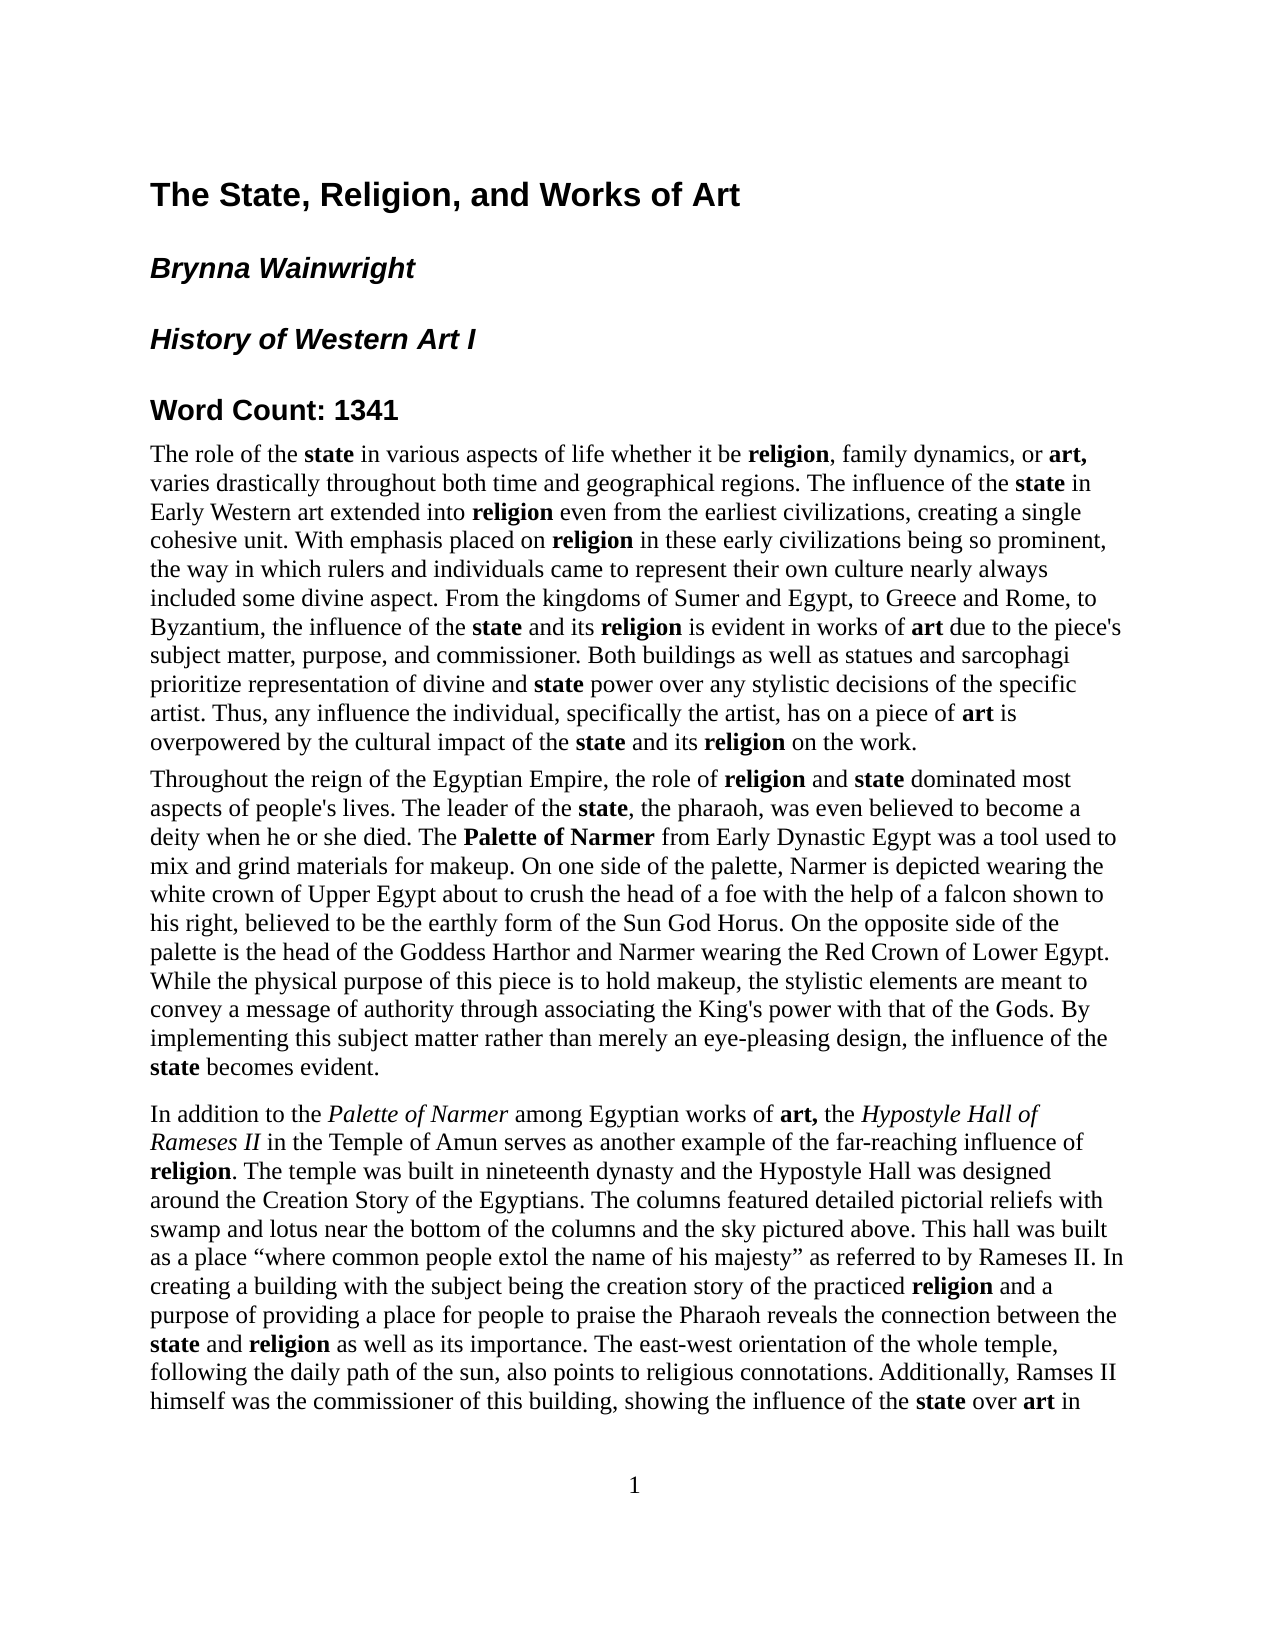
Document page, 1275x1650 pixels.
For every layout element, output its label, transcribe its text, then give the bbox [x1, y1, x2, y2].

subtitle Word Count: 1341 [150, 393, 1125, 427]
subtitle Brynna Wainwright [150, 251, 1125, 285]
subtitle History of Western Art I [150, 322, 1125, 356]
text In addition to the Palette of Narmer among Egyptian works of art, the Hypostyle Hall of Rameses II in the Temple of Amun serves as another example of the far-reaching influence of religion. The temple was built in nineteenth dynasty and the Hypostyle Hall was designed around the Creation Story of the Egyptians. The columns featured detailed pictorial reliefs with swamp and lotus near the bottom of the columns and the sky pictured above. This hall was built as a place “where common people extol the name of his majesty” as referred to by Rameses II. In creating a building with the subject being the creation story of the practiced religion and a purpose of providing a place for people to praise the Pharaoh reveals the connection between the state and religion as well as its importance. The east-west orientation of the whole temple, following the daily path of the sun, also points to religious connotations. Additionally, Ramses II himself was the commissioner of this building, showing the influence of the state over art in [150, 1099, 1125, 1415]
subtitle The State, Religion, and Works of Art [150, 175, 1125, 214]
text Throughout the reign of the Egyptian Empire, the role of religion and state dominated most aspects of people's lives. The leader of the state, the pharaoh, was even believed to become a deity when he or she died. The Palette of Narmer from Early Dynastic Egypt was a tool used to mix and grind materials for makeup. On one side of the palette, Narmer is depicted wearing the white crown of Upper Egypt about to crush the head of a foe with the help of a falcon shown to his right, believed to be the earthly form of the Sun God Horus. On the opposite side of the palette is the head of the Goddess Harthor and Narmer wearing the Red Crown of Lower Egypt. While the physical purpose of this piece is to hold makeup, the stylistic elements are meant to convey a message of authority through associating the King's power with that of the Gods. By implementing this subject matter rather than merely an eye-pleasing design, the influence of the state becomes evident. [150, 764, 1125, 1081]
text The role of the state in various aspects of life whether it be religion, family dynamics, or art, varies drastically throughout both time and geographical regions. The influence of the state in Early Western art extended into religion even from the earliest civilizations, creating a single cohesive unit. With emphasis placed on religion in these early civilizations being so prominent, the way in which rulers and individuals came to represent their own culture nearly always included some divine aspect. From the kingdoms of Sumer and Egypt, to Greece and Rome, to Byzantium, the influence of the state and its religion is evident in works of art due to the piece's subject matter, purpose, and commissioner. Both buildings as well as statues and sarcophagi prioritize representation of divine and state power over any stylistic decisions of the specific artist. Thus, any influence the individual, specifically the artist, has on a piece of art is overpowered by the cultural impact of the state and its religion on the work. [150, 439, 1125, 756]
